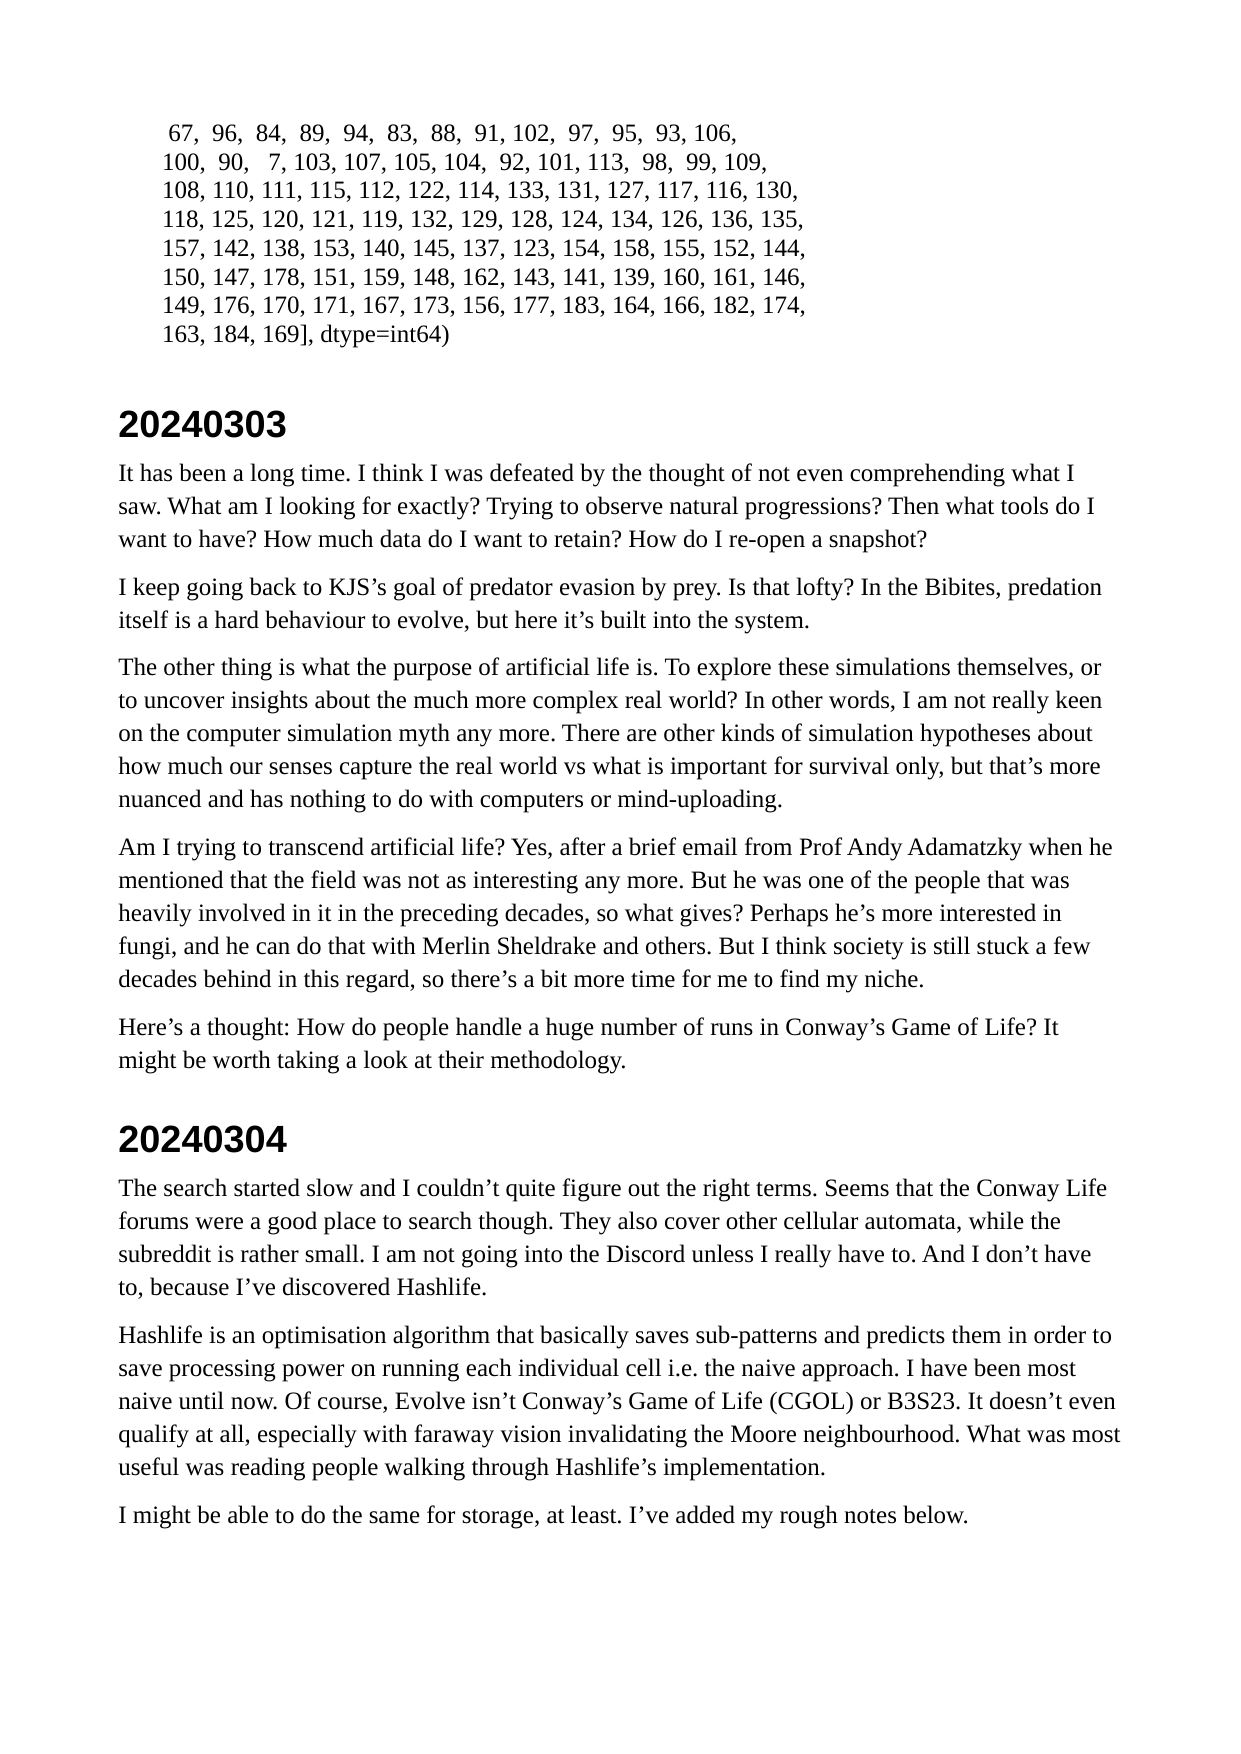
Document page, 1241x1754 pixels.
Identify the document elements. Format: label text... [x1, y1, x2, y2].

text It has been a long time. I think I was defeated by the thought of not even comprehending what I saw. What am I looking for exactly? Trying to observe natural progressions? Then what tools do I want to have? How much data do I want to retain? How do I re-open a snapshot? [118, 458, 1122, 553]
subtitle 20240303 [118, 402, 1122, 446]
text 67, 96, 84, 89, 94, 83, 88, 91, 102, 97, 95, 93, 106, [118, 118, 1122, 147]
text 163, 184, 169], dtype=int64) [118, 319, 1122, 348]
text Here’s a thought: How do people handle a huge number of runs in Conway’s Game of Life? It might be worth taking a look at their methodology. [118, 1012, 1122, 1073]
text I might be able to do the same for storage, at least. I’ve added my rough notes below. [118, 1500, 1122, 1528]
text Am I trying to transcend artificial life? Yes, after a brief email from Prof Andy Adamatzky when he mentioned that the field was not as interesting any more. But he was one of the people that was heavily involved in it in the preceding decades, so what gives? Perhaps he’s more interested in fungi, and he can do that with Merlin Sheldrake and others. But I think society is still stuck a few decades behind in this regard, so there’s a bit more time for me to find my niche. [118, 832, 1122, 993]
text 150, 147, 178, 151, 159, 148, 162, 143, 141, 139, 160, 161, 146, [118, 262, 1122, 291]
text 108, 110, 111, 115, 112, 122, 114, 133, 131, 127, 117, 116, 130, [118, 176, 1122, 204]
text The search started slow and I couldn’t quite figure out the right terms. Seems that the Conway Life forums were a good place to search though. They also cover other cellular automata, while the subreddit is rather small. I am not going into the Discord unless I really have to. And I don’t have to, because I’ve discovered Hashlife. [118, 1173, 1122, 1301]
text 157, 142, 138, 153, 140, 145, 137, 123, 154, 158, 155, 152, 144, [118, 233, 1122, 262]
text 149, 176, 170, 171, 167, 173, 156, 177, 183, 164, 166, 182, 174, [118, 291, 1122, 319]
subtitle 20240304 [118, 1117, 1122, 1161]
text The other thing is what the purpose of artificial life is. To explore these simulations themselves, or to uncover insights about the much more complex real world? In other words, I am not really keen on the computer simulation myth any more. There are other kinds of simulation hypotheses about how much our senses capture the real world vs what is important for survival only, but that’s more nuanced and has nothing to do with computers or mind-uploading. [118, 652, 1122, 813]
text Hashlife is an optimisation algorithm that basically saves sub-patterns and predicts them in order to save processing power on running each individual cell i.e. the naive approach. I have been most naive until now. Of course, Evolve isn’t Conway’s Game of Life (CGOL) or B3S23. It doesn’t even qualify at all, especially with faraway vision invalidating the Moore neighbourhood. What was most useful was reading people walking through Hashlife’s implementation. [118, 1320, 1122, 1481]
text I keep going back to KJS’s goal of predator evasion by prey. Is that lofty? In the Bibites, predation itself is a hard behaviour to evolve, but here it’s built into the system. [118, 572, 1122, 633]
text 100, 90, 7, 103, 107, 105, 104, 92, 101, 113, 98, 99, 109, [118, 147, 1122, 176]
text 118, 125, 120, 121, 119, 132, 129, 128, 124, 134, 126, 136, 135, [118, 204, 1122, 233]
